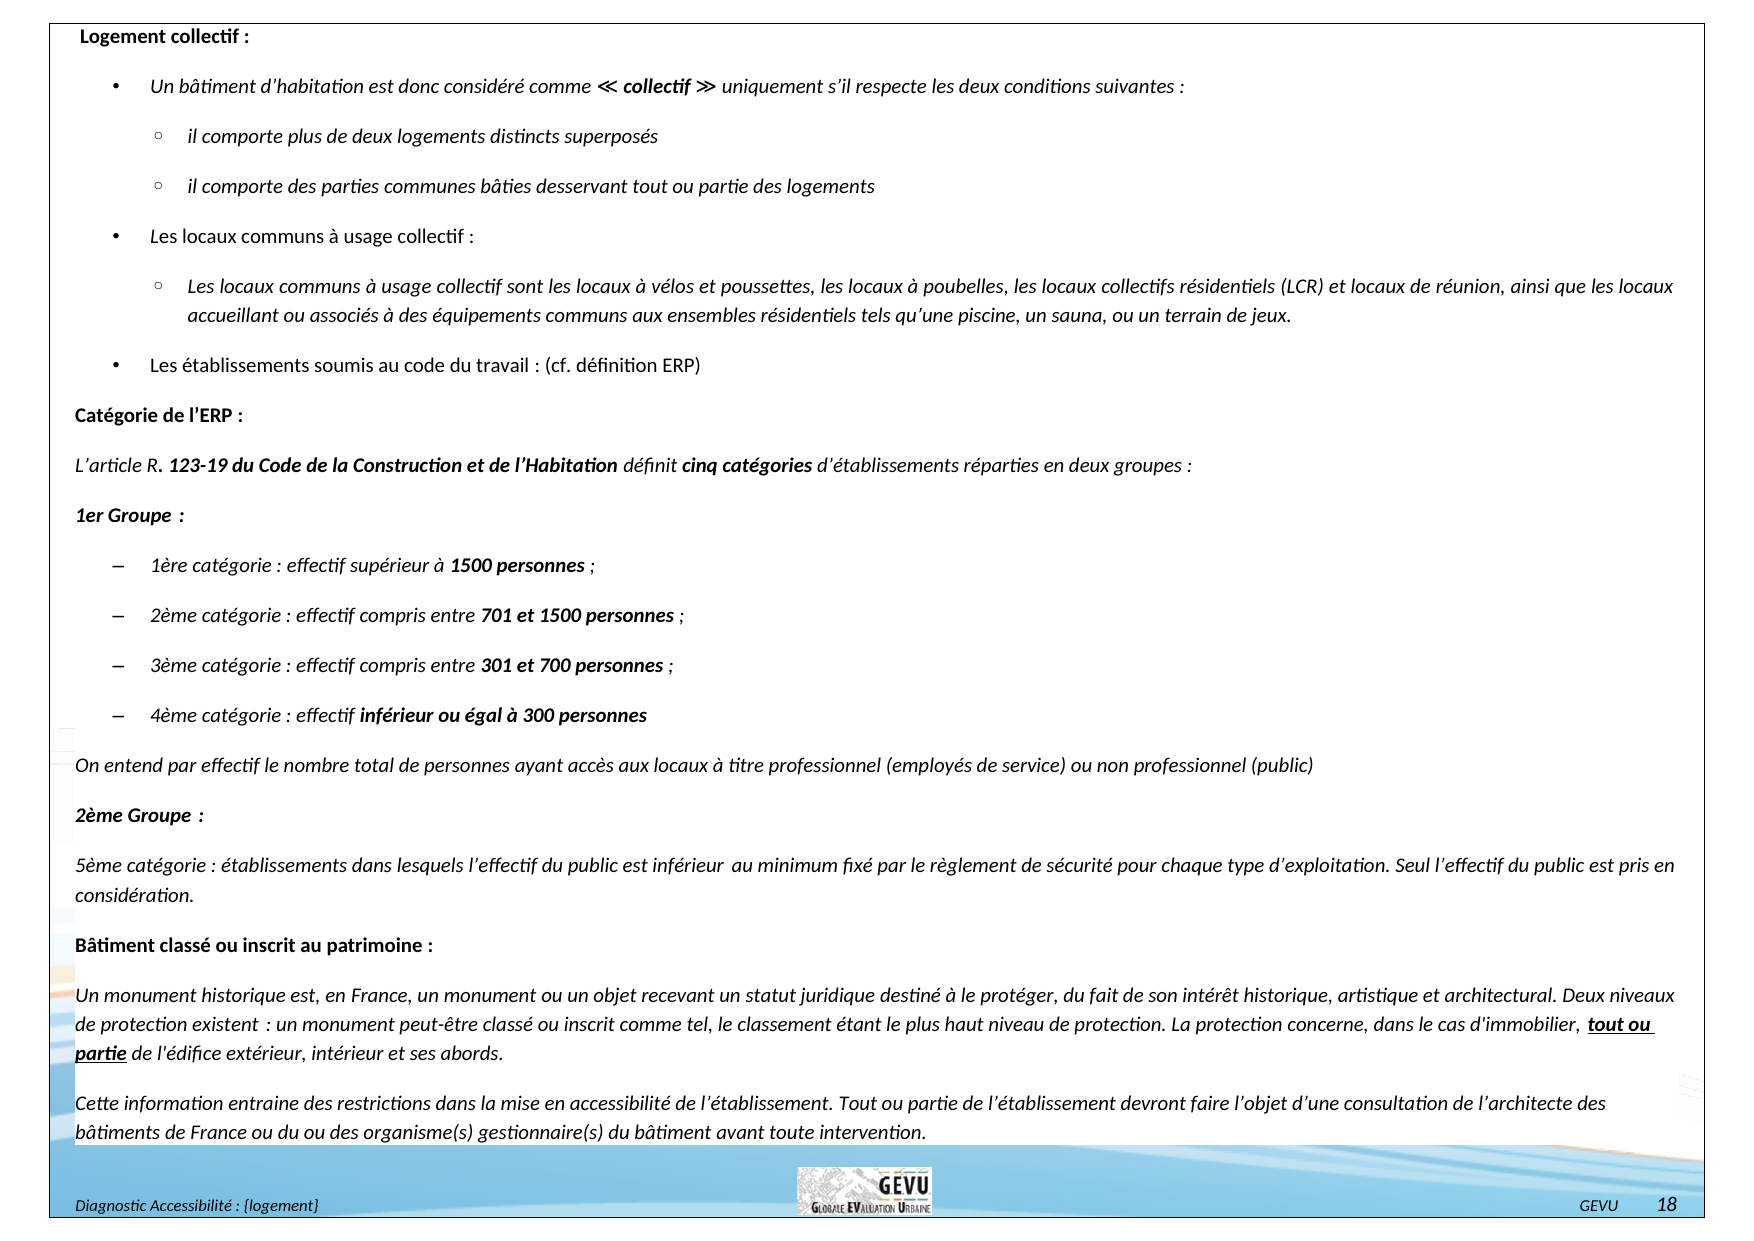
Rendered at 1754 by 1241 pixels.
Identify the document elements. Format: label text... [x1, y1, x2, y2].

text 5ème catégorie : établissements dans lesquels l’effectif du public est inférieur au minimum fixé par le règlement de sécurité pour chaque type d’exploitation. Seul l’effectif du public est pris en considération. [75, 853, 1679, 907]
text Un monument historique est, en France, un monument ou un objet recevant un statut juridique destiné à le protéger, du fait de son intérêt historique, artistique et architectural. Deux niveaux de protection existent : un monument peut-être classé ou inscrit comme tel, le classement étant le plus haut niveau de protection. La protection concerne, dans le cas d'immobilier, tout ou partie de l'édifice extérieur, intérieur et ses abords. [75, 982, 1679, 1066]
text L’article R. 123-19 du Code de la Construction et de l’Habitation définit cinq catégories d’établissements réparties en deux groupes : [75, 453, 1679, 478]
list 2ème catégorie : effectif compris entre 701 et 1500 personnes ; [112, 603, 1679, 628]
text Catégorie de l’ERP : [75, 403, 1679, 428]
text Bâtiment classé ou inscrit au patrimoine : [75, 932, 1679, 957]
list Les locaux communs à usage collectif : [112, 223, 1679, 249]
text 2ème Groupe : [75, 803, 1679, 828]
picture [476, 1066, 1277, 1090]
text 1er Groupe : [75, 503, 1679, 528]
list Les établissements soumis au code du travail : (cf. définition ERP) [112, 353, 1679, 378]
list Un bâtiment d’habitation est donc considéré comme ≪ collectif ≫ uniquement s’il respecte les deux conditions suivantes : [112, 73, 1679, 99]
text Logement collectif : [75, 24, 1679, 49]
list 4ème catégorie : effectif inférieur ou égal à 300 personnes [112, 703, 1679, 728]
list il comporte des parties communes bâties desservant tout ou partie des logements [150, 173, 1679, 199]
text Cette information entraine des restrictions dans la mise en accessibilité de l’établissement. Tout ou partie de l’établissement devront faire l’objet d’une consultation de l’architecte des bâtiments de France ou du ou des organisme(s) gestionnaire(s) du bâtiment avant toute intervention. [75, 1090, 1679, 1145]
picture [476, 907, 1277, 932]
picture [476, 957, 1277, 982]
picture [476, 1145, 1277, 1217]
list 3ème catégorie : effectif compris entre 301 et 700 personnes ; [112, 653, 1679, 678]
text On entend par effectif le nombre total de personnes ayant accès aux locaux à titre professionnel (employés de service) ou non professionnel (public) [75, 753, 1679, 778]
list il comporte plus de deux logements distincts superposés [150, 123, 1679, 149]
list Les locaux communs à usage collectif sont les locaux à vélos et poussettes, les locaux à poubelles, les locaux collectifs résidentiels (LCR) et locaux de réunion, ainsi que les locaux accueillant ou associés à des équipements communs aux ensembles résidentiels tels qu’une piscine, un sauna, ou un terrain de jeux. [150, 273, 1679, 328]
list 1ère catégorie : effectif supérieur à 1500 personnes ; [112, 553, 1679, 578]
